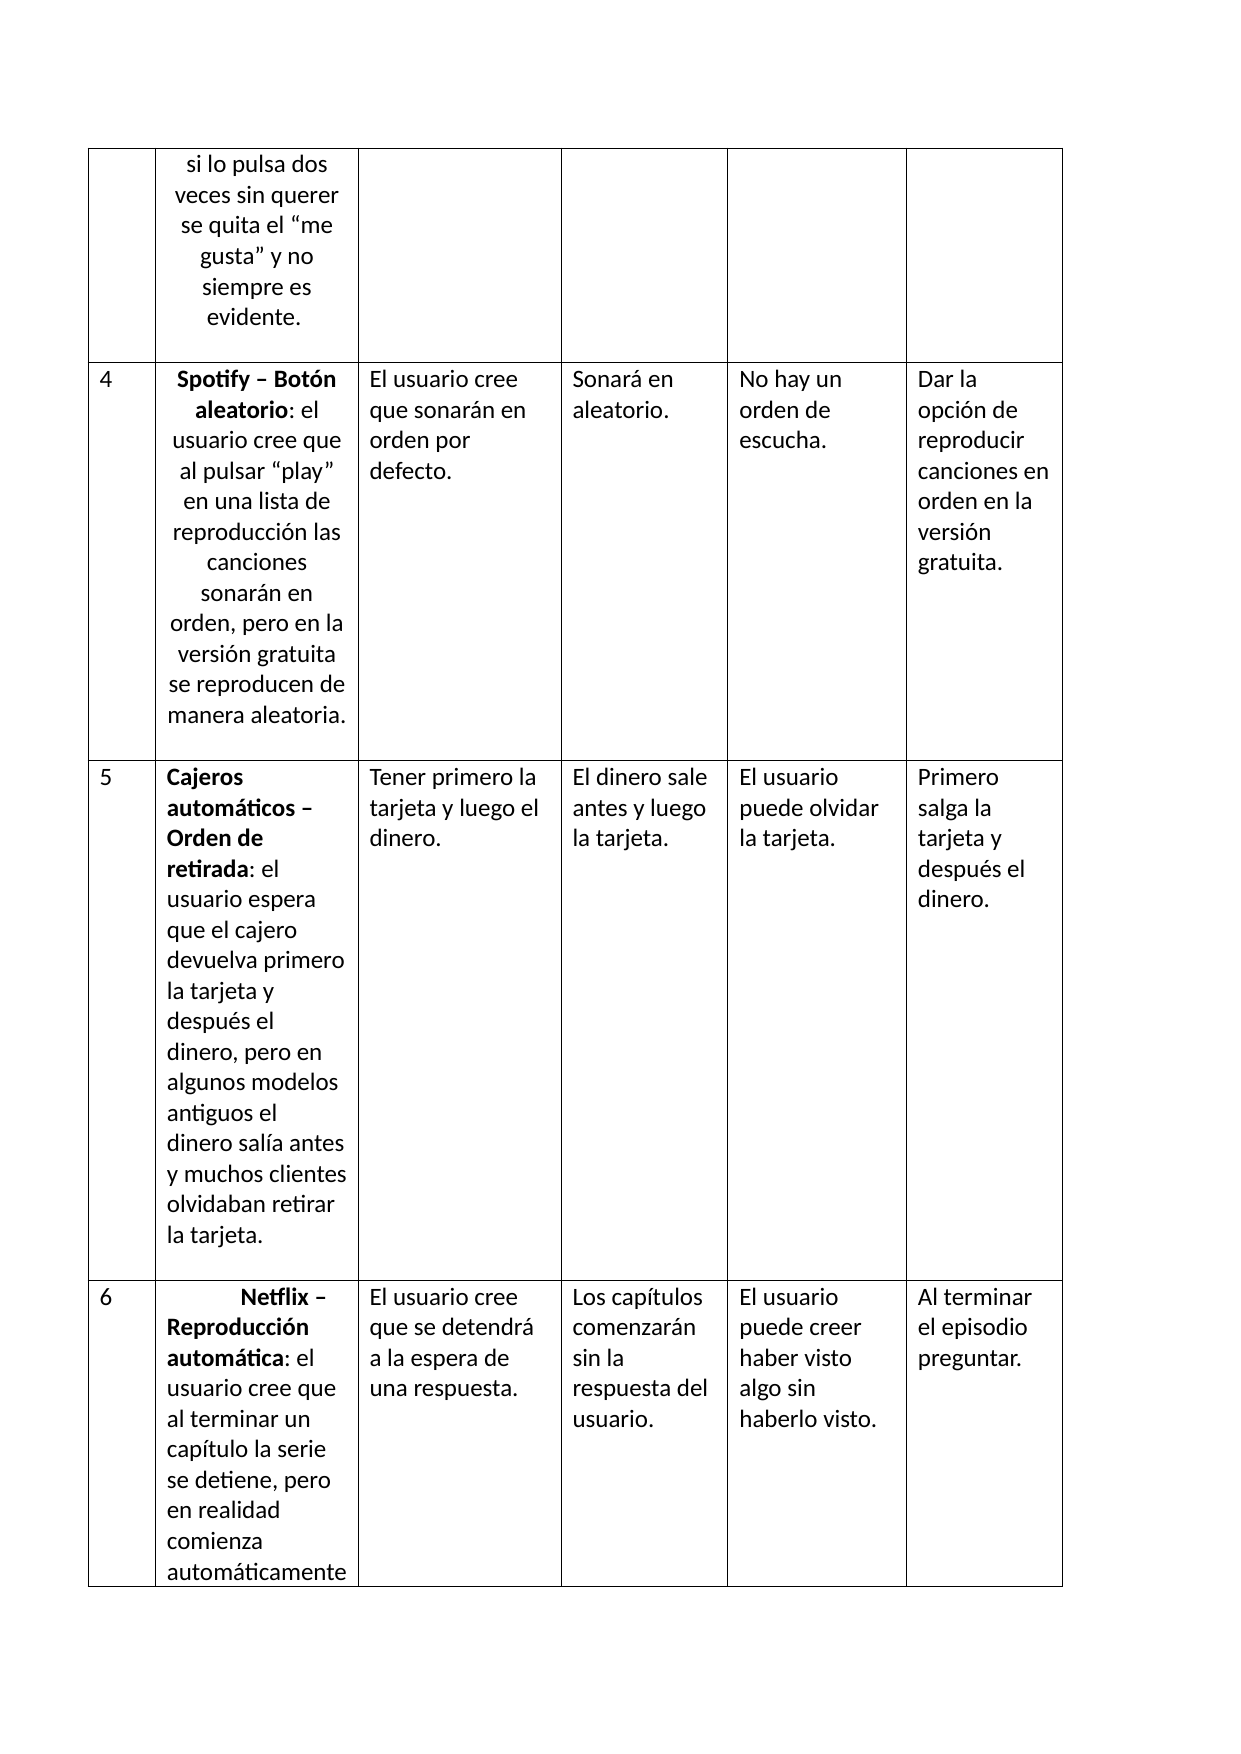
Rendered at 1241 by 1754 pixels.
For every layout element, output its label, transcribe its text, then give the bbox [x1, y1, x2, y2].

table_cell El dinero sale antes y luego la tarjeta. [562, 761, 727, 1280]
table_cell Tener primero la tarjeta y luego el dinero. [359, 761, 561, 1280]
table_cell El usuario cree que sonarán en orden por defecto. [359, 363, 561, 760]
table_cell El usuario cree que se detendrá a la espera de una respuesta. [359, 1281, 561, 1586]
table_cell Dar la opción de reproducir canciones en orden en la versión gratuita. [907, 363, 1062, 760]
table_cell Sonará en aleatorio. [562, 363, 727, 760]
table_cell Spotify – Botón aleatorio: el usuario cree que al pulsar “play” en una lista de reproducción las canciones sonarán en orden, pero en la versión gratuita se reproducen de manera aleatoria. [156, 363, 358, 760]
table_cell [359, 149, 561, 362]
table_cell Al terminar el episodio preguntar. [907, 1281, 1062, 1586]
table_cell 4 [89, 363, 155, 760]
table_cell El usuario puede creer haber visto algo sin haberlo visto. [728, 1281, 906, 1586]
table_cell El usuario puede olvidar la tarjeta. [728, 761, 906, 1280]
table_cell 5 [89, 761, 155, 1280]
table_cell 6 [89, 1281, 155, 1586]
table_cell [907, 149, 1062, 362]
table_cell No hay un orden de escucha. [728, 363, 906, 760]
table_cell [728, 149, 906, 362]
table_cell Primero salga la tarjeta y después el dinero. [907, 761, 1062, 1280]
table_cell Netflix – Reproducción automática: el usuario cree que al terminar un capítulo la serie se detiene, pero en realidad comienza automáticamente [156, 1281, 358, 1586]
table_cell Cajeros automáticos – Orden de retirada: el usuario espera que el cajero devuelva primero la tarjeta y después el dinero, pero en algunos modelos antiguos el dinero salía antes y muchos clientes olvidaban retirar la tarjeta. [156, 761, 358, 1280]
table_cell [89, 149, 155, 362]
table_cell si lo pulsa dos veces sin querer se quita el “me gusta” y no siempre es evidente. [156, 149, 358, 362]
table_cell Los capítulos comenzarán sin la respuesta del usuario. [562, 1281, 727, 1586]
table_cell [562, 149, 727, 362]
